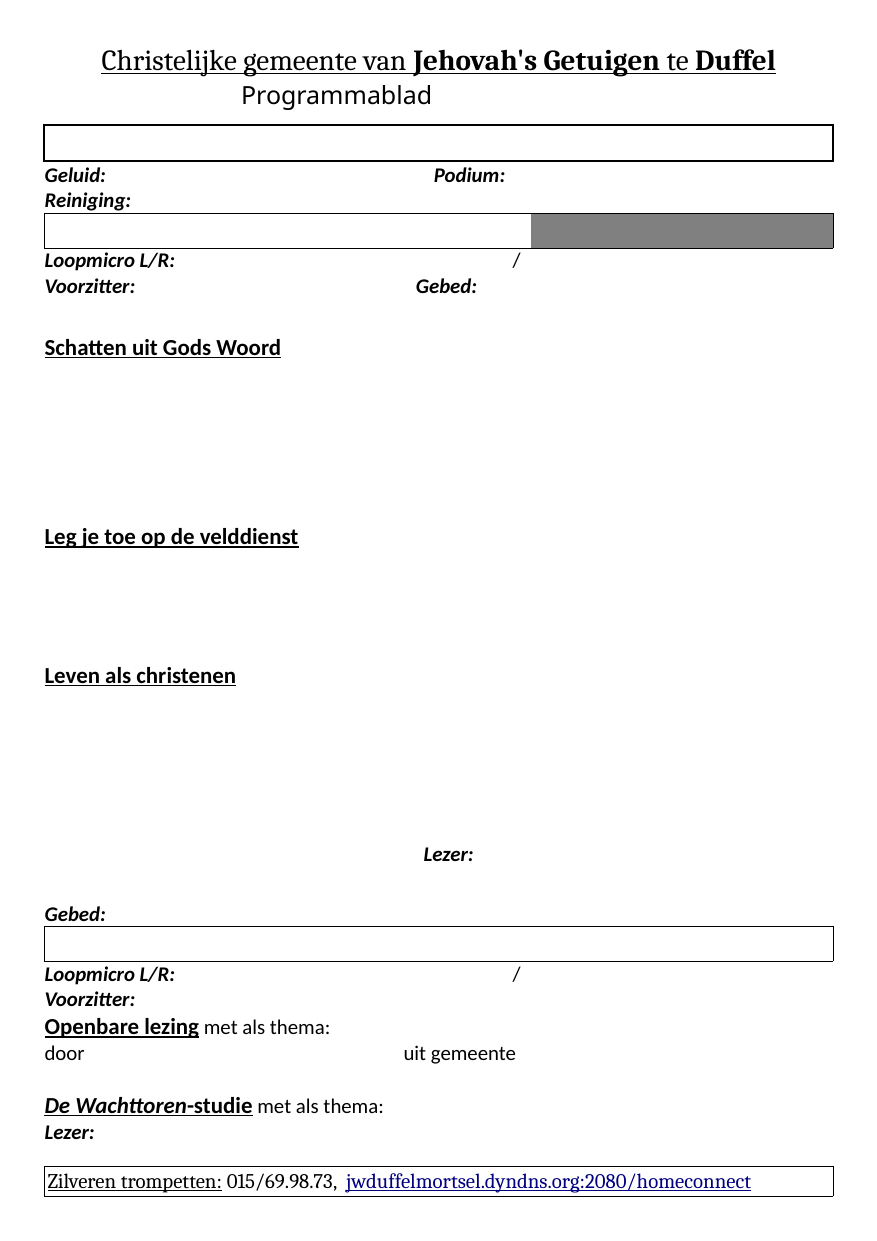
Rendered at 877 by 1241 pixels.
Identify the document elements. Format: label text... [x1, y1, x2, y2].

table_header [45, 927, 438, 961]
table_header [44, 550, 833, 576]
table_header uit gemeente [403, 1040, 523, 1065]
table_header Openbare lezing met als thema: [44, 1012, 337, 1040]
table_header [552, 901, 833, 926]
table_header [523, 1040, 833, 1065]
table_header [74, 576, 738, 601]
table_header [112, 901, 552, 926]
table_header [288, 214, 531, 248]
table_header [439, 78, 833, 112]
table_header [44, 299, 738, 324]
table_header Lezer: [44, 1119, 101, 1144]
table_header [145, 987, 833, 1012]
table_header [738, 488, 833, 513]
table_header [44, 601, 833, 626]
table_header [340, 661, 833, 689]
table_header Voorzitter: [44, 273, 140, 298]
table_header Leven als christenen [44, 661, 339, 689]
table_header [44, 412, 833, 437]
table_header [91, 1040, 403, 1065]
table_header [151, 463, 833, 488]
table_header [44, 1065, 833, 1091]
table_header / [438, 962, 635, 987]
table_header [101, 1119, 662, 1144]
table_header Reiniging: [44, 188, 137, 213]
table_header [662, 1119, 833, 1144]
table_header [483, 841, 833, 867]
table_header [738, 626, 833, 652]
table_header [531, 214, 833, 248]
table_header [74, 488, 738, 513]
table_header [699, 188, 833, 213]
table_header Loopmicro L/R: [44, 962, 241, 987]
table_header [44, 689, 833, 714]
table_header door [44, 1040, 91, 1065]
table_header [738, 299, 833, 324]
table_header [635, 962, 833, 987]
table_header Podium: [434, 162, 514, 187]
table_header Geluid: [44, 162, 114, 187]
table_header [758, 273, 833, 298]
table_header Gebed: [416, 273, 483, 298]
text Christelijke gemeente van Jehovah's Getuigen te Duffel [44, 44, 833, 78]
table_header [738, 437, 833, 462]
table_header De Wachttoren-studie met als thema: [44, 1091, 391, 1119]
table_header Lezer: [423, 841, 482, 867]
table_header [439, 927, 833, 961]
table_header [74, 714, 738, 739]
table_header [138, 188, 698, 213]
table_header [45, 126, 832, 160]
table_header Loopmicro L/R: [44, 249, 241, 273]
table_header [74, 816, 738, 841]
table_header Programmablad [44, 78, 438, 112]
table_header [74, 765, 738, 790]
table_header [738, 876, 833, 901]
table_header [514, 162, 833, 187]
table_header [738, 714, 833, 739]
table_header [44, 361, 833, 386]
table_header [241, 249, 438, 273]
table_header Voorzitter: [44, 987, 144, 1012]
table_header [484, 273, 758, 298]
table_header [738, 576, 833, 601]
table_header [44, 790, 833, 816]
table_header [44, 463, 151, 488]
table_header Gebed: [44, 901, 112, 926]
table_header [738, 765, 833, 790]
table_header [738, 386, 833, 412]
table_header [140, 273, 416, 298]
text Leg je toe op de velddienst [44, 522, 833, 550]
text Schatten uit Gods Woord [44, 333, 833, 361]
table_header / [438, 249, 635, 273]
table_header [45, 214, 287, 248]
table_header [241, 962, 438, 987]
table_header [74, 841, 423, 867]
table_header [738, 816, 833, 841]
table_header [44, 876, 738, 901]
table_header [44, 740, 833, 765]
table_header [74, 386, 738, 412]
table_header [391, 1091, 833, 1119]
table_header [74, 626, 738, 652]
table_header [337, 1012, 833, 1040]
table_header [74, 437, 738, 462]
table_header [635, 249, 833, 273]
table_header [115, 162, 434, 187]
